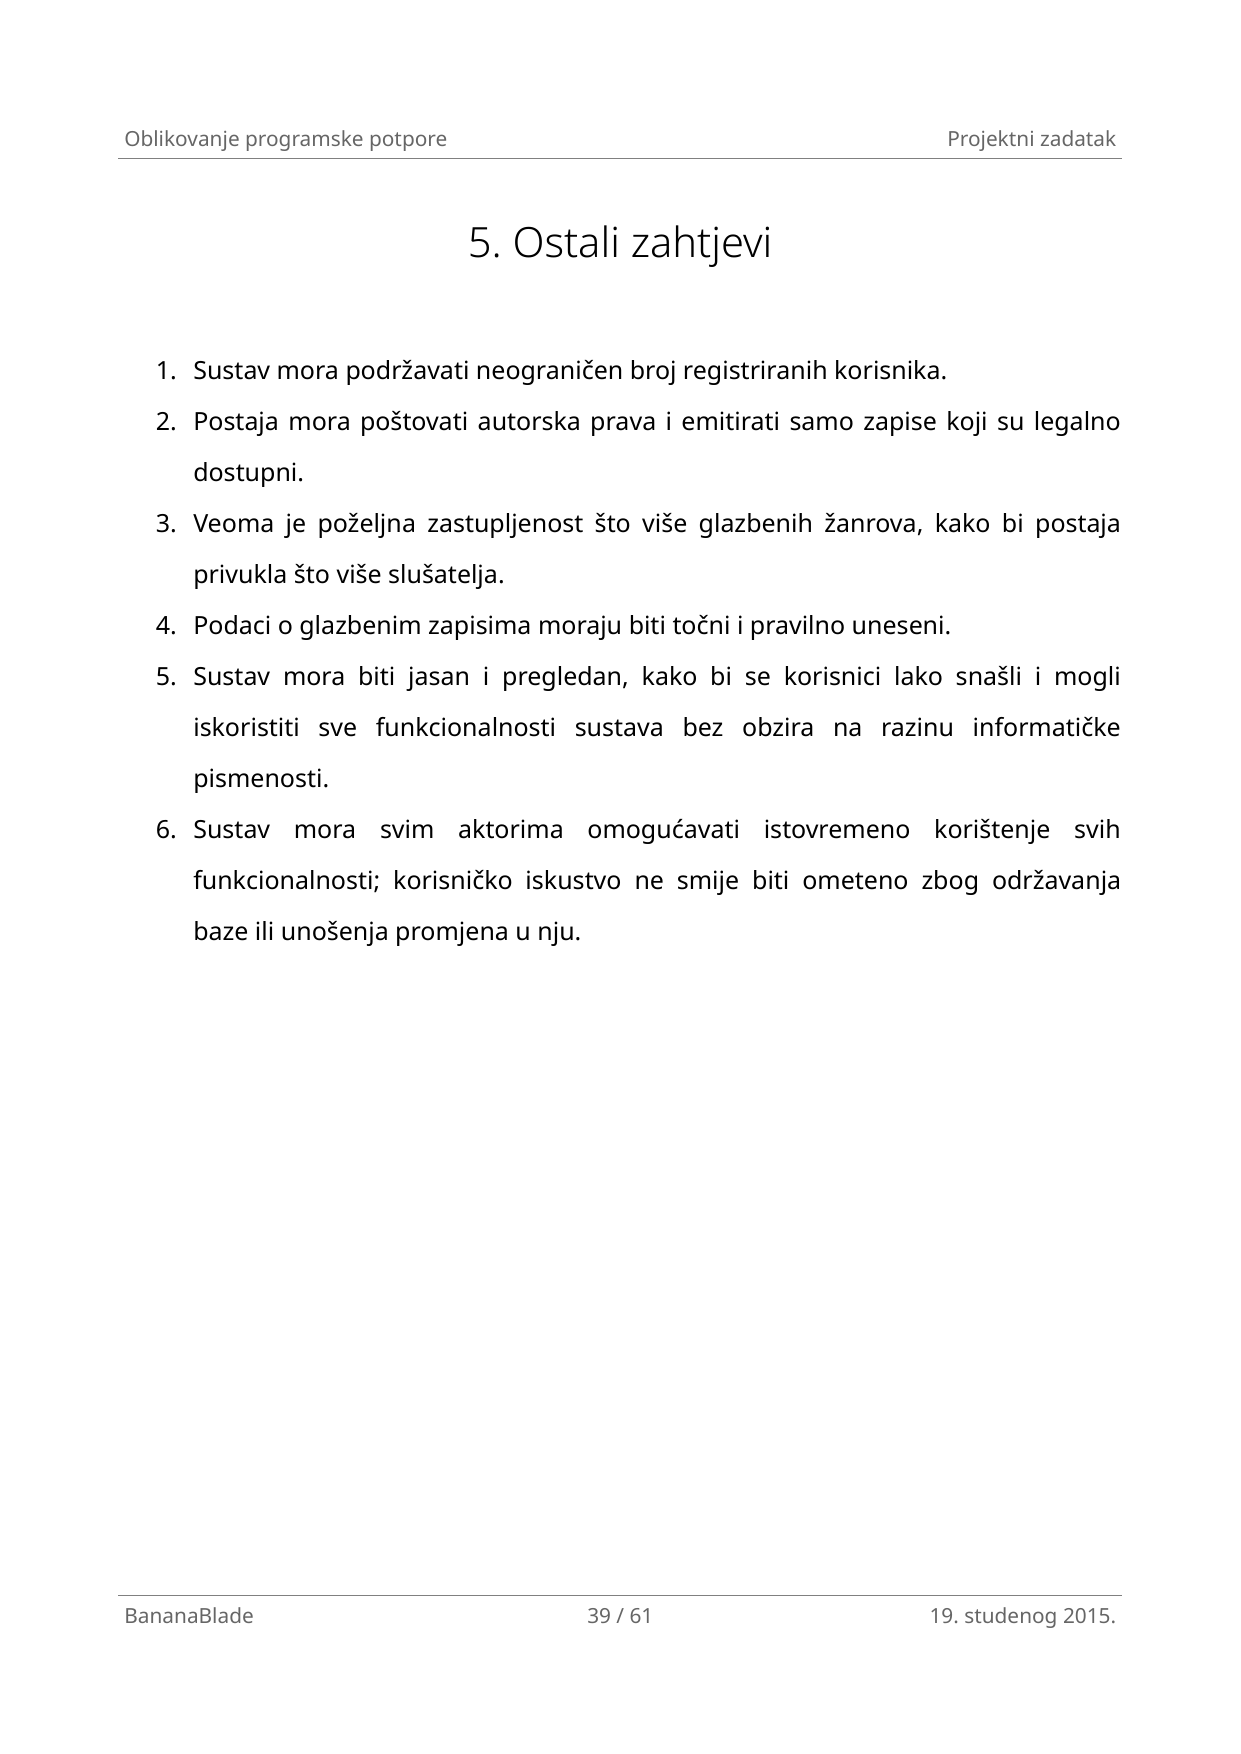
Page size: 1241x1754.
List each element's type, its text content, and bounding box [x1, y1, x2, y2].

list Sustav mora biti jasan i pregledan, kako bi se korisnici lako snašli i mogli iskoristiti sve funkcionalnosti sustava bez obzira na razinu informatičke pismenosti. [156, 659, 1122, 795]
list Podaci o glazbenim zapisima moraju biti točni i pravilno uneseni. [156, 608, 1122, 642]
list Postaja mora poštovati autorska prava i emitirati samo zapise koji su legalno dostupni. [156, 404, 1122, 489]
list Sustav mora podržavati neograničen broj registriranih korisnika. [156, 353, 1122, 387]
list Sustav mora svim aktorima omogućavati istovremeno korištenje svih funkcionalnosti; korisničko iskustvo ne smije biti ometeno zbog održavanja baze ili unošenja promjena u nju. [156, 812, 1122, 948]
subtitle 5. Ostali zahtjevi [118, 213, 1122, 270]
list Veoma je poželjna zastupljenost što više glazbenih žanrova, kako bi postaja privukla što više slušatelja. [156, 506, 1122, 591]
